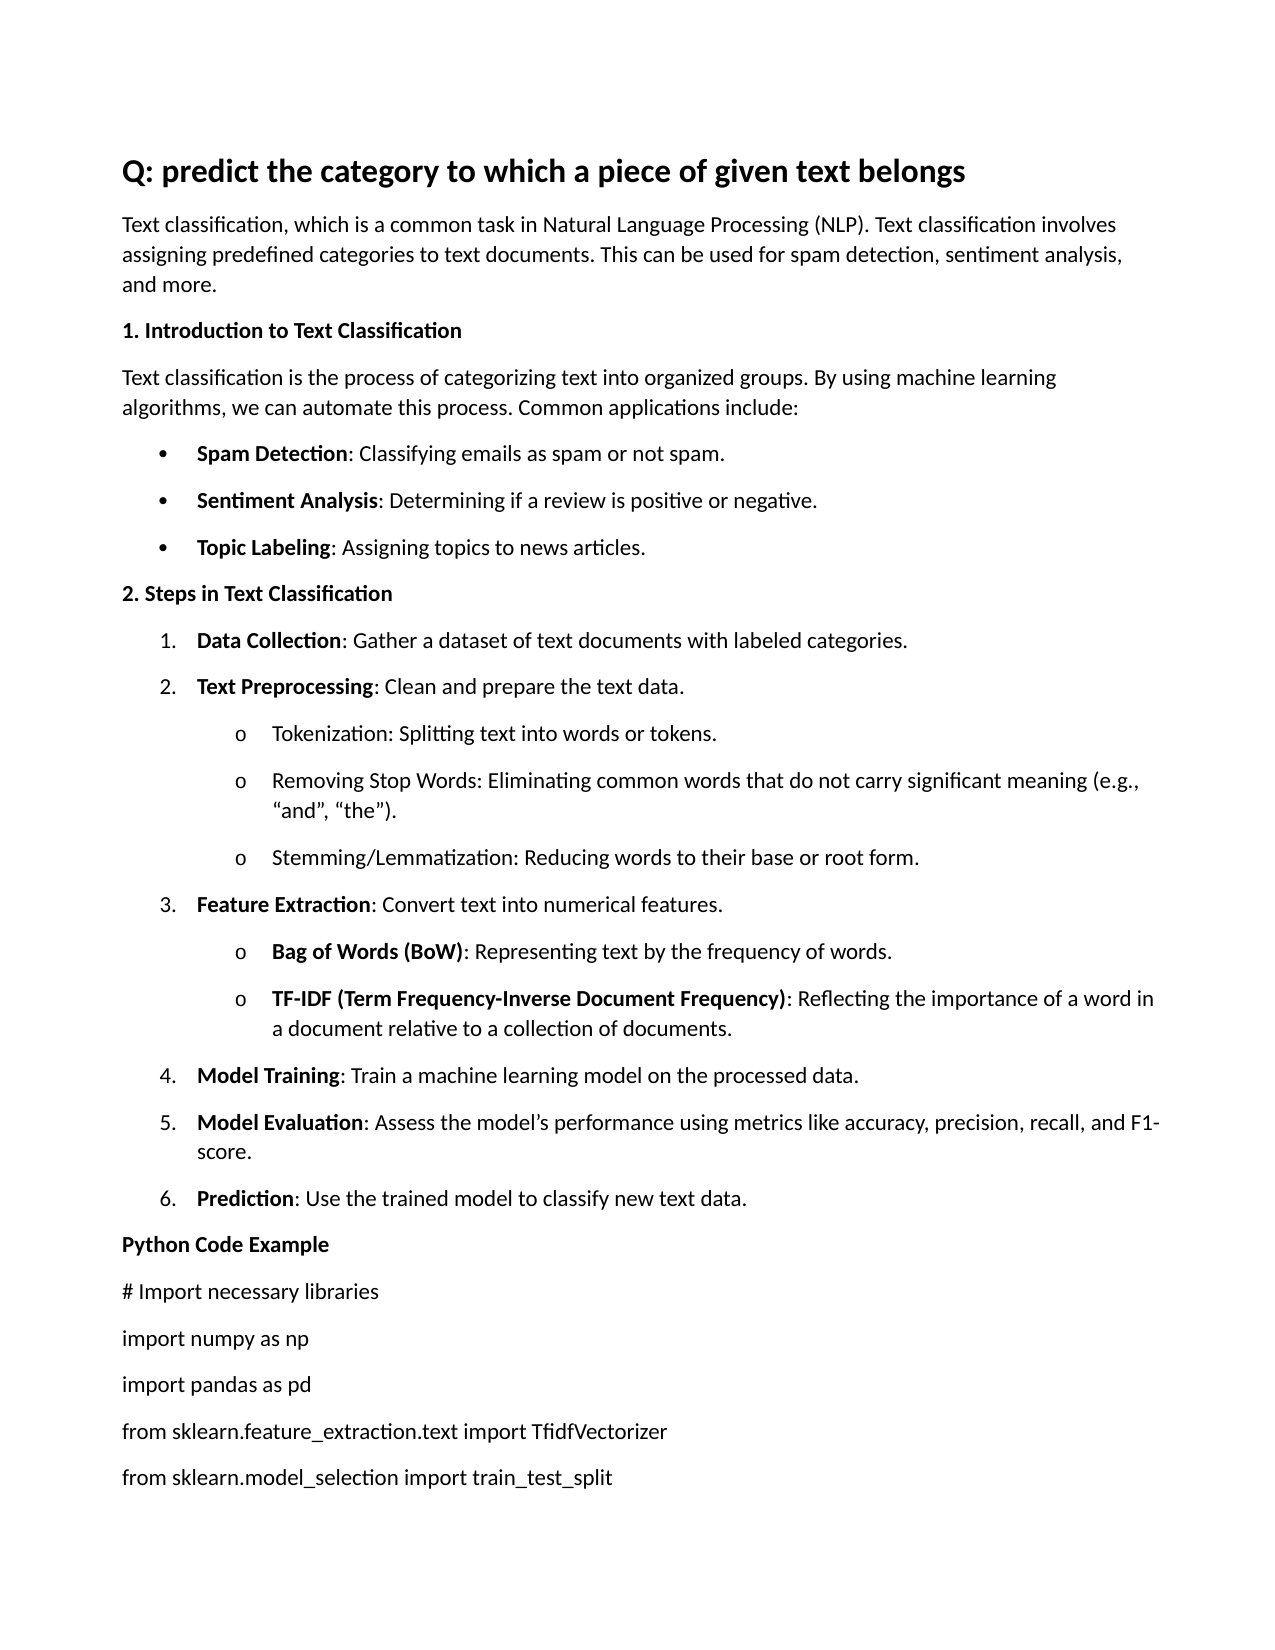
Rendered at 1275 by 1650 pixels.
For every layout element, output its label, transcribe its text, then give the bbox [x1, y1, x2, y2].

text Python Code Example [122, 1231, 1162, 1259]
text 2. Steps in Text Classification [122, 579, 1162, 607]
text Text classification is the process of categorizing text into organized groups. By using machine learning algorithms, we can automate this process. Common applications include: [122, 363, 1162, 421]
text import pandas as pd [122, 1370, 1162, 1398]
list Stemming/Lemmatization: Reducing words to their base or root form. [234, 843, 1162, 872]
list Tokenization: Splitting text into words or tokens. [234, 719, 1162, 747]
list Text Preprocessing: Clean and prepare the text data. [159, 672, 1162, 700]
text # Import necessary libraries [122, 1277, 1162, 1305]
text from sklearn.model_selection import train_test_split [122, 1463, 1162, 1491]
text 1. Introduction to Text Classification [122, 317, 1162, 344]
text Text classification, which is a common task in Natural Language Processing (NLP). Text classification involves assigning predefined categories to text documents. This can be used for spam detection, sentiment analysis, and more. [122, 210, 1162, 298]
list Bag of Words (BoW): Representing text by the frequency of words. [234, 937, 1162, 965]
list Feature Extraction: Convert text into numerical features. [159, 890, 1162, 918]
list Spam Detection: Classifying emails as spam or not spam. [159, 439, 1162, 468]
list Data Collection: Gather a dataset of text documents with labeled categories. [159, 626, 1162, 654]
list Prediction: Use the trained model to classify new text data. [159, 1184, 1162, 1212]
list Sentiment Analysis: Determining if a review is positive or negative. [159, 486, 1162, 514]
list TF-IDF (Term Frequency-Inverse Document Frequency): Reflecting the importance of a word in a document relative to a collection of documents. [234, 984, 1162, 1042]
text from sklearn.feature_extraction.text import TfidfVectorizer [122, 1417, 1162, 1445]
text Q: predict the category to which a piece of given text belongs [122, 150, 1162, 191]
text import numpy as np [122, 1324, 1162, 1352]
list Model Evaluation: Assess the model’s performance using metrics like accuracy, precision, recall, and F1-score. [159, 1108, 1162, 1166]
list Removing Stop Words: Eliminating common words that do not carry significant meaning (e.g., “and”, “the”). [234, 766, 1162, 824]
list Topic Labeling: Assigning topics to news articles. [159, 533, 1162, 561]
list Model Training: Train a machine learning model on the processed data. [159, 1061, 1162, 1089]
